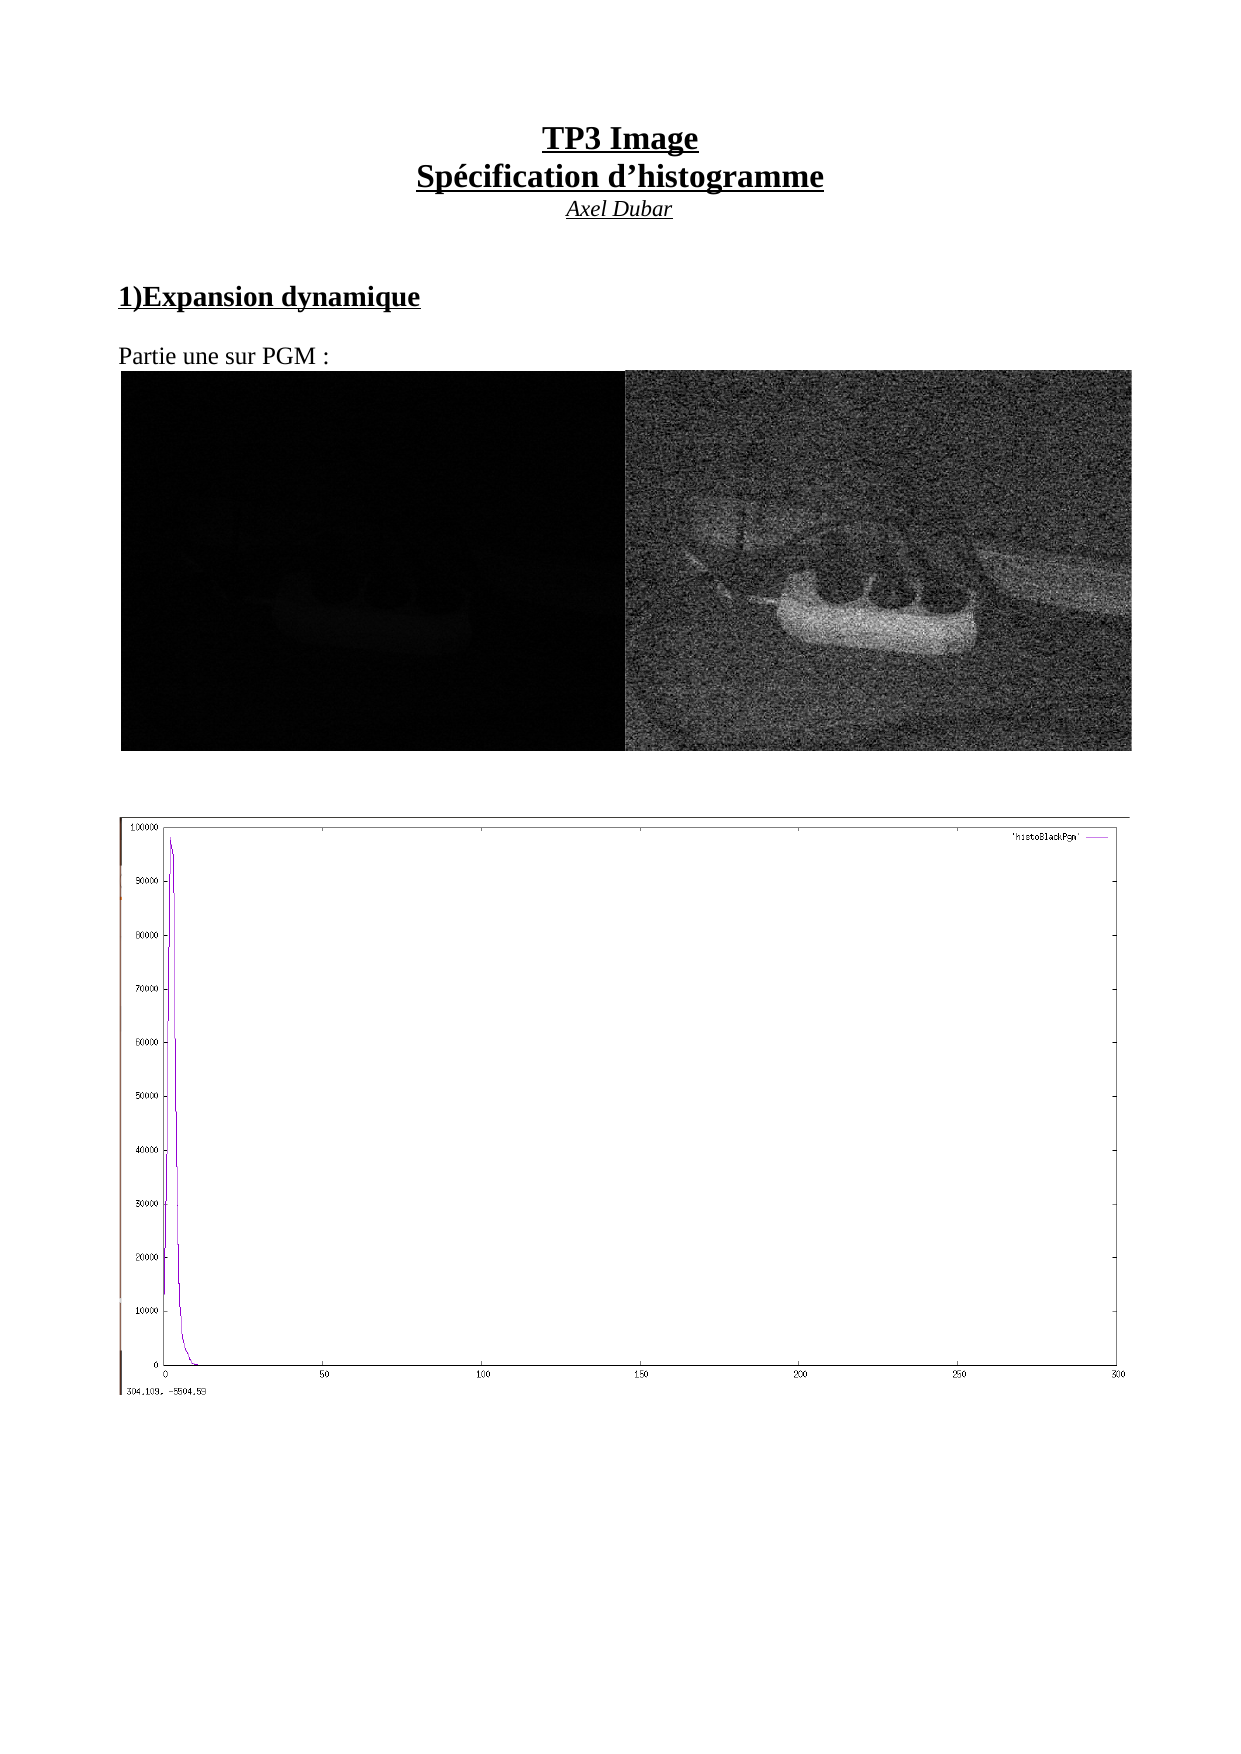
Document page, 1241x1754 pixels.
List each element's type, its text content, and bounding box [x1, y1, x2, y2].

text TP3 Image [118, 118, 1122, 156]
text 1)Expansion dynamique [118, 279, 1122, 312]
text Axel Dubar [118, 195, 1122, 221]
text Spécification d’histogramme [118, 156, 1122, 195]
picture [119, 817, 1130, 1395]
picture [121, 370, 1132, 751]
text Partie une sur PGM : [118, 341, 1122, 370]
